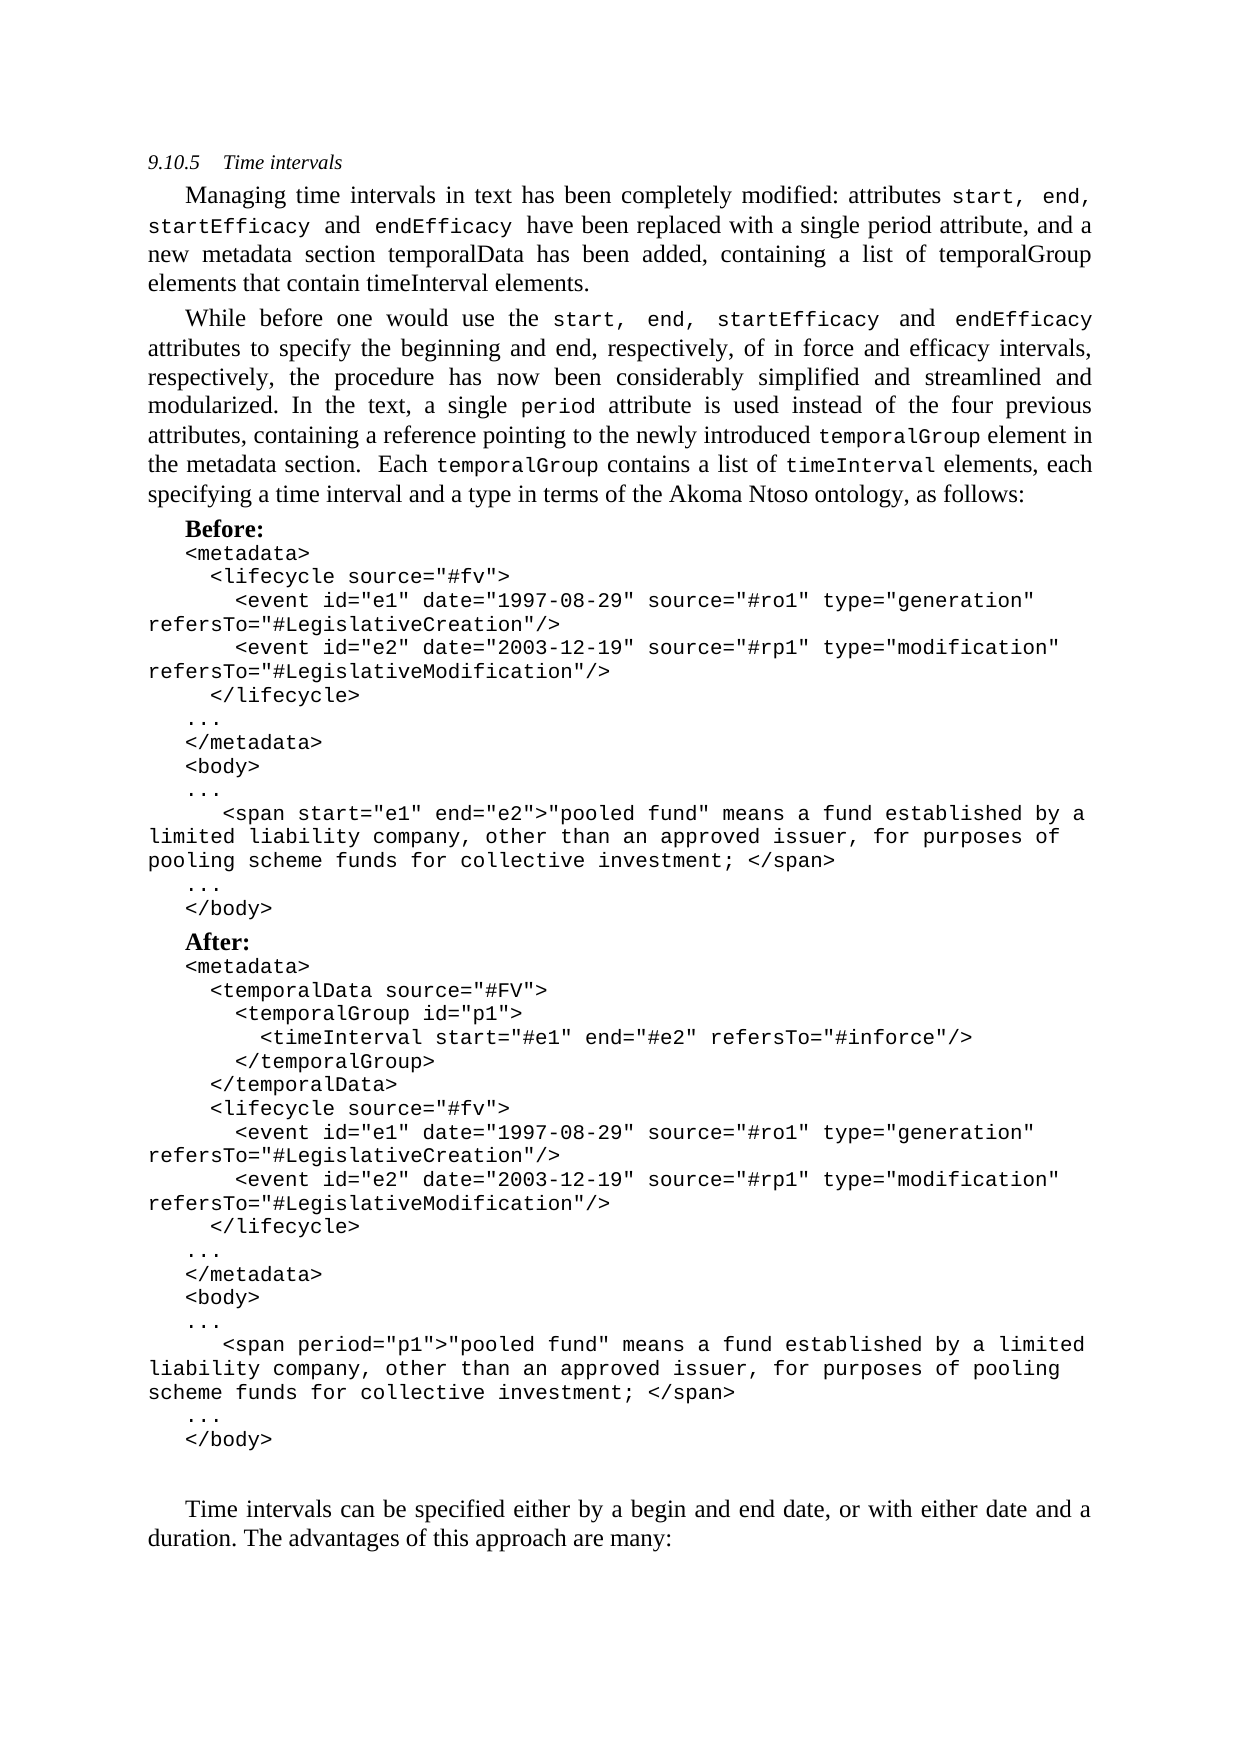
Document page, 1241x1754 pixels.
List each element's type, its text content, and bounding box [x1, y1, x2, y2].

text <metadata> [148, 956, 1092, 980]
text <event id="e2" date="2003-12-19" source="#rp1" type="modification" refersTo="#LegislativeModification"/> [148, 1169, 1092, 1216]
text <event id="e1" date="1997-08-29" source="#ro1" type="generation" refersTo="#LegislativeCreation"/> [148, 1122, 1092, 1169]
text Before: [148, 514, 1092, 543]
text Managing time intervals in text has been completely modified: attributes start, end, startEfficacy and endEfficacy have been replaced with a single period attribute, and a new metadata section temporalData has been added, containing a list of temporalGroup elements that contain timeInterval elements. [148, 180, 1092, 297]
text ... [148, 1311, 1092, 1334]
text After: [148, 927, 1092, 956]
text </metadata> [148, 1263, 1092, 1287]
text <temporalData source="#FV"> [148, 980, 1092, 1003]
text <event id="e2" date="2003-12-19" source="#rp1" type="modification" refersTo="#LegislativeModification"/> [148, 637, 1092, 685]
text <temporalGroup id="p1"> [148, 1003, 1092, 1027]
text <timeInterval start="#e1" end="#e2" refersTo="#inforce"/> [148, 1027, 1092, 1051]
text ... [148, 708, 1092, 732]
text <event id="e1" date="1997-08-29" source="#ro1" type="generation" refersTo="#LegislativeCreation"/> [148, 590, 1092, 637]
text <body> [148, 1287, 1092, 1311]
text </body> [148, 1429, 1092, 1453]
text <lifecycle source="#fv"> [148, 566, 1092, 590]
text </lifecycle> [148, 685, 1092, 708]
text Time intervals can be specified either by a begin and end date, or with either date and a duration. The advantages of this approach are many: [148, 1494, 1092, 1551]
text ... [148, 779, 1092, 803]
text <span period="p1">"pooled fund" means a fund established by a limited liability company, other than an approved issuer, for purposes of pooling scheme funds for collective investment; </span> [148, 1334, 1092, 1405]
text While before one would use the start, end, startEfficacy and endEfficacy attributes to specify the beginning and end, respectively, of in force and efficacy intervals, respectively, the procedure has now been considerably simplified and streamlined and modularized. In the text, a single period attribute is used instead of the four previous attributes, containing a reference pointing to the newly introduced temporalGroup element in the metadata section. Each temporalGroup contains a list of timeInterval elements, each specifying a time interval and a type in terms of the Akoma Ntoso ontology, as follows: [148, 303, 1092, 508]
text <body> [148, 756, 1092, 779]
text ... [148, 1405, 1092, 1429]
text </metadata> [148, 732, 1092, 756]
text </temporalGroup> [148, 1051, 1092, 1074]
text </temporalData> [148, 1074, 1092, 1098]
text <span start="e1" end="e2">"pooled fund" means a fund established by a limited liability company, other than an approved issuer, for purposes of pooling scheme funds for collective investment; </span> [148, 803, 1092, 874]
text ... [148, 874, 1092, 897]
text </body> [148, 897, 1092, 921]
subtitle Time intervals [148, 150, 1092, 174]
text </lifecycle> [148, 1216, 1092, 1240]
text <lifecycle source="#fv"> [148, 1098, 1092, 1122]
text ... [148, 1240, 1092, 1263]
text <metadata> [148, 543, 1092, 566]
